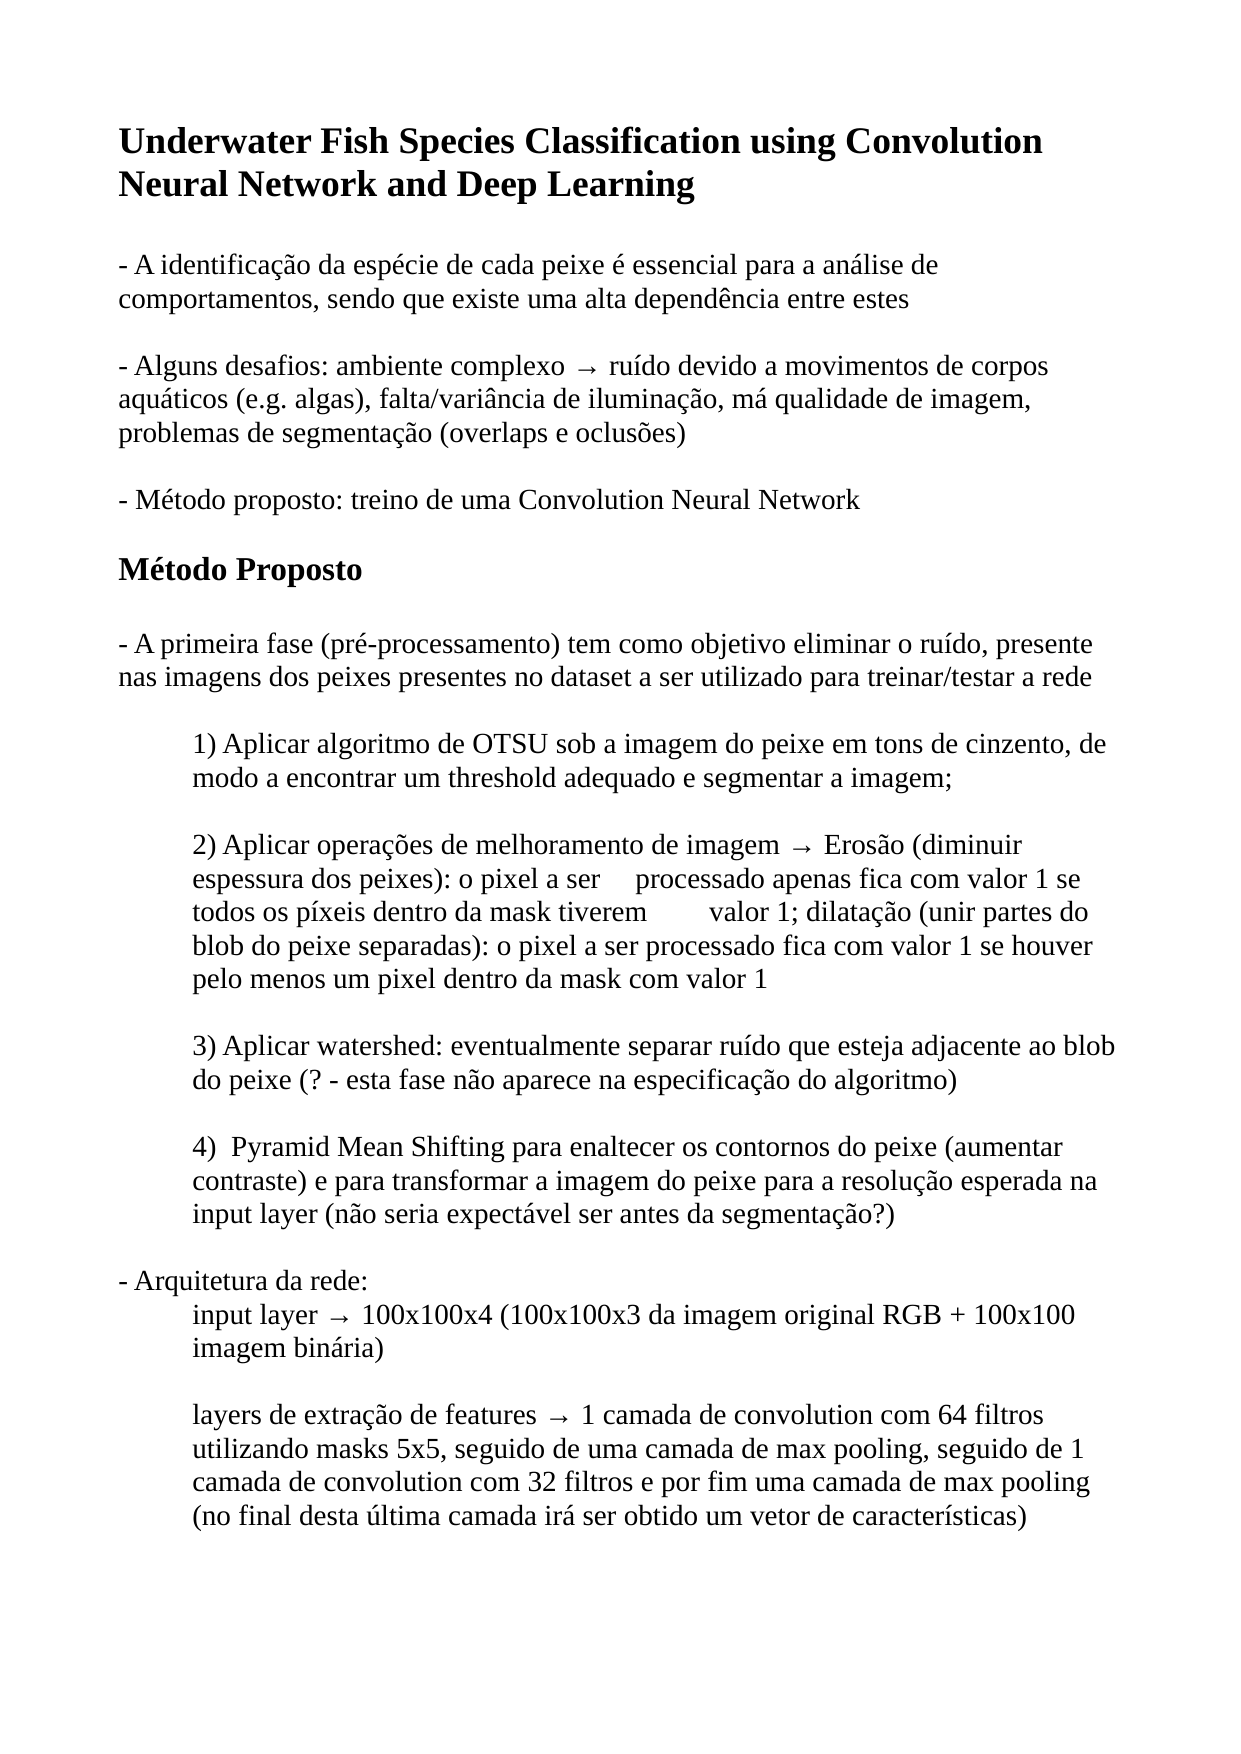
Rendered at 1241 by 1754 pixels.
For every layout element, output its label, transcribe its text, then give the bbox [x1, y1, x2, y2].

text 4) Pyramid Mean Shifting para enaltecer os contornos do peixe (aumentar contraste) e para transformar a imagem do peixe para a resolução esperada na input layer (não seria expectável ser antes da segmentação?) [118, 1129, 1122, 1230]
text (no final desta última camada irá ser obtido um vetor de características) [118, 1498, 1122, 1532]
text - Método proposto: treino de uma Convolution Neural Network [118, 482, 1122, 516]
text 3) Aplicar watershed: eventualmente separar ruído que esteja adjacente ao blob do peixe (? - esta fase não aparece na especificação do algoritmo) [118, 1028, 1122, 1096]
text - Alguns desafios: ambiente complexo → ruído devido a movimentos de corpos aquáticos (e.g. algas), falta/variância de iluminação, má qualidade de imagem, problemas de segmentação (overlaps e oclusões) [118, 348, 1122, 449]
text Underwater Fish Species Classification using Convolution Neural Network and Deep Learning [118, 118, 1122, 204]
text - Arquitetura da rede: [118, 1263, 1122, 1297]
text 2) Aplicar operações de melhoramento de imagem → Erosão (diminuir espessura dos peixes): o pixel a ser processado apenas fica com valor 1 se todos os píxeis dentro da mask tiverem valor 1; dilatação (unir partes do blob do peixe separadas): o pixel a ser processado fica com valor 1 se houver pelo menos um pixel dentro da mask com valor 1 [118, 827, 1122, 995]
text layers de extração de features → 1 camada de convolution com 64 filtros utilizando masks 5x5, seguido de uma camada de max pooling, seguido de 1 camada de convolution com 32 filtros e por fim uma camada de max pooling [118, 1397, 1122, 1498]
text Método Proposto [118, 549, 1122, 588]
text - A identificação da espécie de cada peixe é essencial para a análise de comportamentos, sendo que existe uma alta dependência entre estes [118, 247, 1122, 314]
text 1) Aplicar algoritmo de OTSU sob a imagem do peixe em tons de cinzento, de modo a encontrar um threshold adequado e segmentar a imagem; [118, 727, 1122, 794]
text input layer → 100x100x4 (100x100x3 da imagem original RGB + 100x100 imagem binária) [118, 1297, 1122, 1364]
text - A primeira fase (pré-processamento) tem como objetivo eliminar o ruído, presente nas imagens dos peixes presentes no dataset a ser utilizado para treinar/testar a rede [118, 626, 1122, 693]
